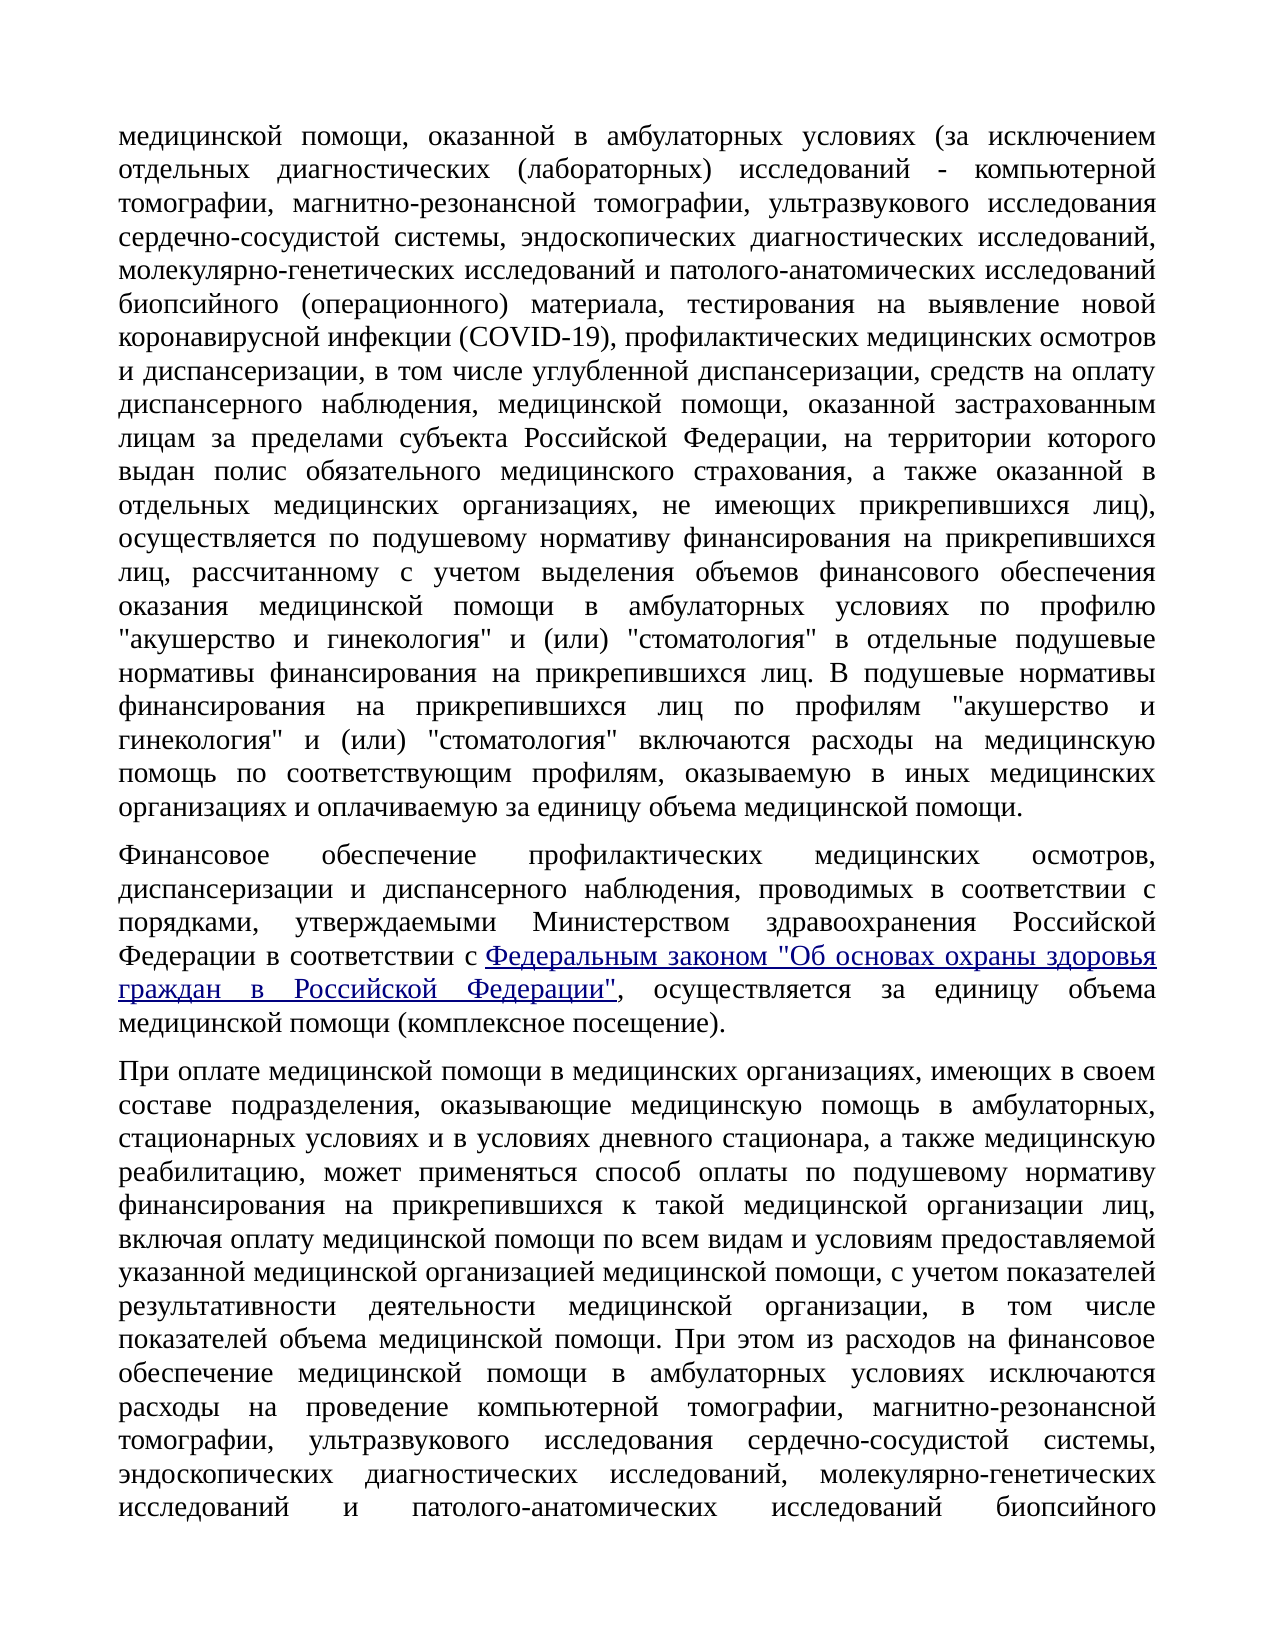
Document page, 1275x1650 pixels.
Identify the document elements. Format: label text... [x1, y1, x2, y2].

text медицинской помощи, оказанной в амбулаторных условиях (за исключением отдельных диагностических (лабораторных) исследований - компьютерной томографии, магнитно-резонансной томографии, ультразвукового исследования сердечно-сосудистой системы, эндоскопических диагностических исследований, молекулярно-генетических исследований и патолого-анатомических исследований биопсийного (операционного) материала, тестирования на выявление новой коронавирусной инфекции (COVID-19), профилактических медицинских осмотров и диспансеризации, в том числе углубленной диспансеризации, средств на оплату диспансерного наблюдения, медицинской помощи, оказанной застрахованным лицам за пределами субъекта Российской Федерации, на территории которого выдан полис обязательного медицинского страхования, а также оказанной в отдельных медицинских организациях, не имеющих прикрепившихся лиц), осуществляется по подушевому нормативу финансирования на прикрепившихся лиц, рассчитанному с учетом выделения объемов финансового обеспечения оказания медицинской помощи в амбулаторных условиях по профилю "акушерство и гинекология" и (или) "стоматология" в отдельные подушевые нормативы финансирования на прикрепившихся лиц. В подушевые нормативы финансирования на прикрепившихся лиц по профилям "акушерство и гинекология" и (или) "стоматология" включаются расходы на медицинскую помощь по соответствующим профилям, оказываемую в иных медицинских организациях и оплачиваемую за единицу объема медицинской помощи. [118, 118, 1157, 822]
text При оплате медицинской помощи в медицинских организациях, имеющих в своем составе подразделения, оказывающие медицинскую помощь в амбулаторных, стационарных условиях и в условиях дневного стационара, а также медицинскую реабилитацию, может применяться способ оплаты по подушевому нормативу финансирования на прикрепившихся к такой медицинской организации лиц, включая оплату медицинской помощи по всем видам и условиям предоставляемой указанной медицинской организацией медицинской помощи, с учетом показателей результативности деятельности медицинской организации, в том числе показателей объема медицинской помощи. При этом из расходов на финансовое обеспечение медицинской помощи в амбулаторных условиях исключаются расходы на проведение компьютерной томографии, магнитно-резонансной томографии, ультразвукового исследования сердечно-сосудистой системы, эндоскопических диагностических исследований, молекулярно-генетических исследований и патолого-анатомических исследований биопсийного [118, 1053, 1157, 1523]
text Финансовое обеспечение профилактических медицинских осмотров, диспансеризации и диспансерного наблюдения, проводимых в соответствии с порядками, утверждаемыми Министерством здравоохранения Российской Федерации в соответствии с Федеральным законом "Об основах охраны здоровья граждан в Российской Федерации", осуществляется за единицу объема медицинской помощи (комплексное посещение). [118, 837, 1157, 1038]
